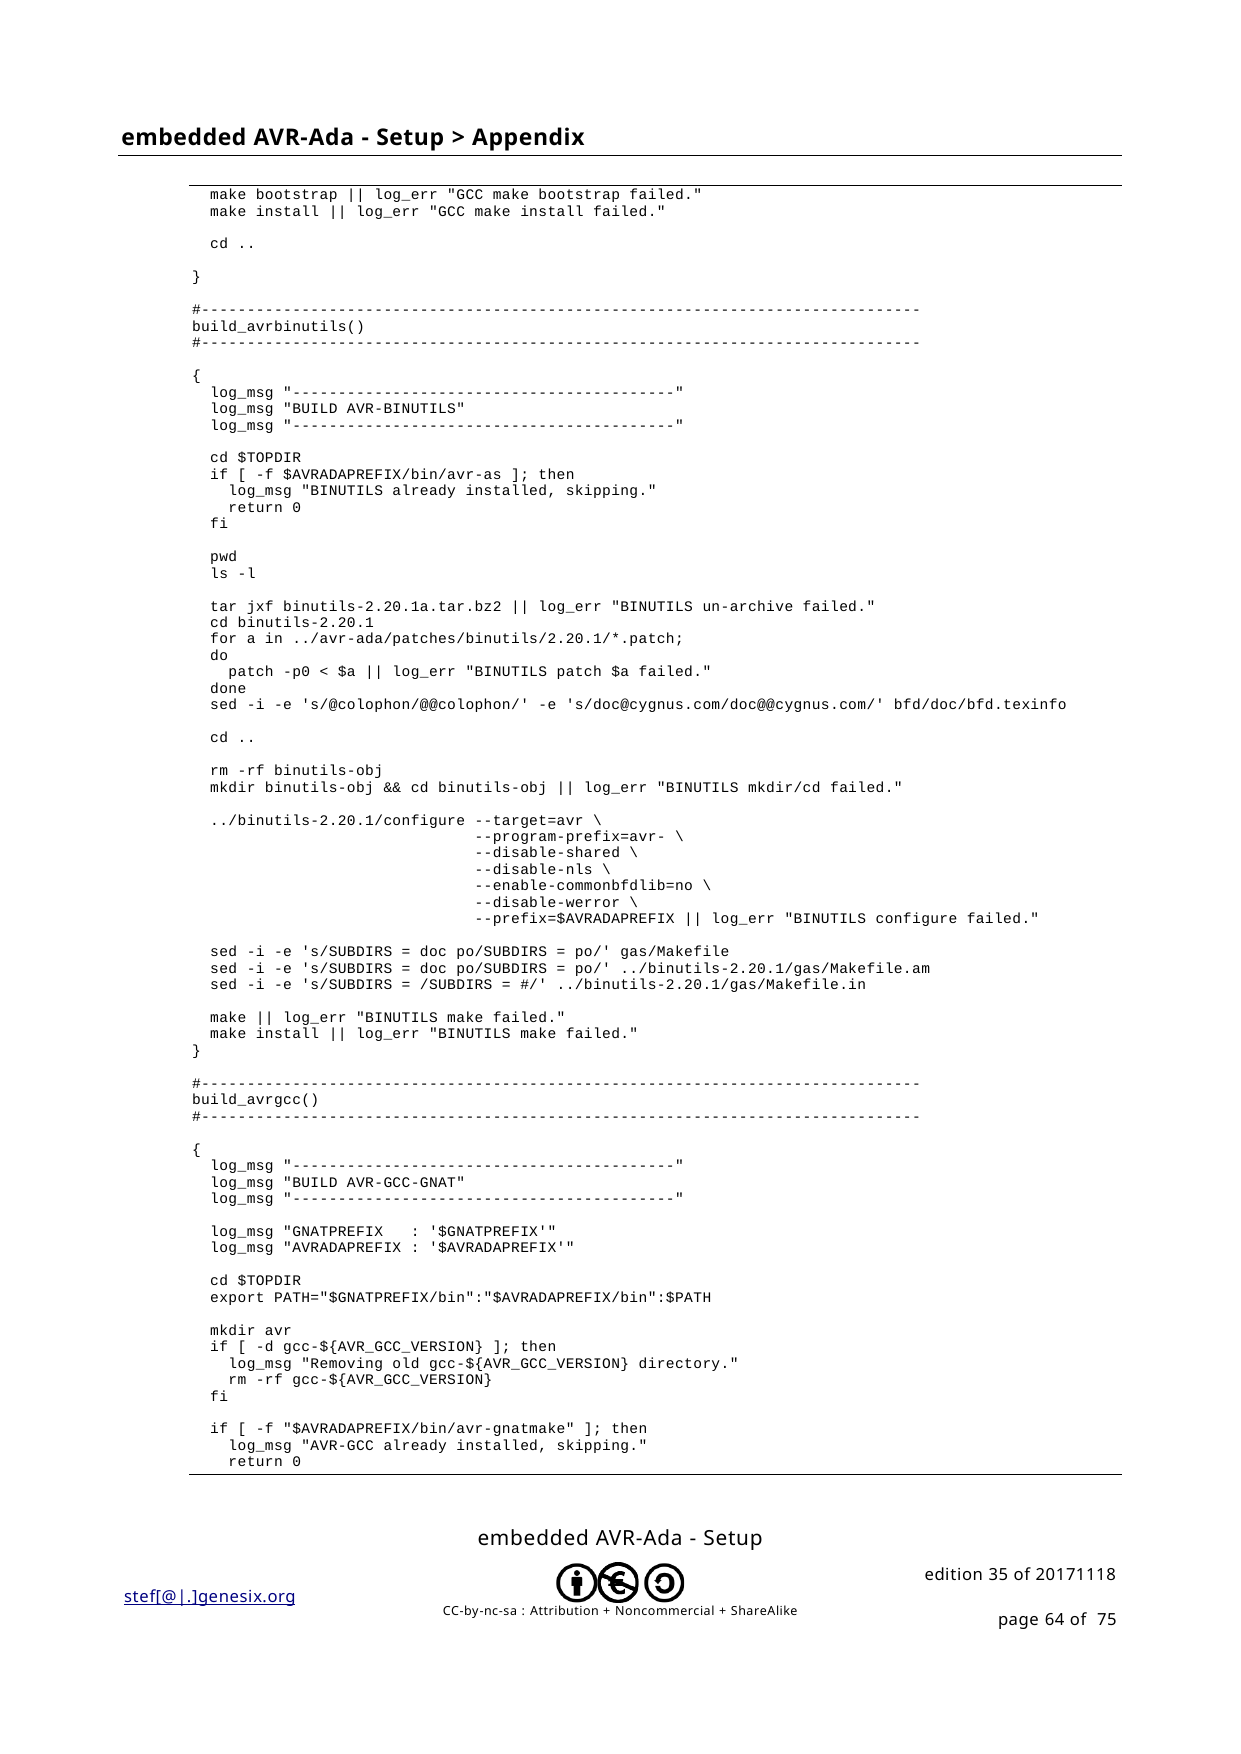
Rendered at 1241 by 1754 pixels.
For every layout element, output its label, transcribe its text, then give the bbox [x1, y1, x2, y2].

list log_msg "BUILD AVR-GCC-GNAT" [189, 1172, 1122, 1188]
list --program-prefix=avr- \ [189, 826, 1122, 843]
picture [643, 1562, 685, 1603]
list return 0 [189, 497, 1122, 514]
list cd $TOPDIR [189, 1271, 1122, 1287]
list #------------------------------------------------------------------------------- [189, 333, 1122, 352]
list sed -i -e 's/SUBDIRS = doc po/SUBDIRS = po/' ../binutils-2.20.1/gas/Makefile.am [189, 958, 1122, 974]
list rm -rf gcc-${AVR_GCC_VERSION} [189, 1369, 1122, 1386]
list fi [189, 1386, 1122, 1406]
list log_msg "------------------------------------------" [189, 1156, 1122, 1172]
list { [189, 366, 1122, 382]
list #------------------------------------------------------------------------------- [189, 300, 1122, 316]
list cd .. [189, 234, 1122, 253]
list if [ -f "$AVRADAPREFIX/bin/avr-gnatmake" ]; then [189, 1419, 1122, 1435]
list export PATH="$GNATPREFIX/bin":"$AVRADAPREFIX/bin":$PATH [189, 1287, 1122, 1307]
list log_msg "------------------------------------------" [189, 382, 1122, 398]
list if [ -f $AVRADAPREFIX/bin/avr-as ]; then [189, 464, 1122, 481]
list } [189, 1040, 1122, 1060]
list fi [189, 514, 1122, 533]
list build_avrgcc() [189, 1090, 1122, 1106]
list #------------------------------------------------------------------------------- [189, 1106, 1122, 1126]
list cd .. [189, 728, 1122, 747]
list --disable-nls \ [189, 859, 1122, 876]
list cd $TOPDIR [189, 448, 1122, 464]
list if [ -d gcc-${AVR_GCC_VERSION} ]; then [189, 1337, 1122, 1353]
list patch -p0 < $a || log_err "BINUTILS patch $a failed." [189, 662, 1122, 678]
list sed -i -e 's/@colophon/@@colophon/' -e 's/doc@cygnus.com/doc@@cygnus.com/' bfd/doc/bfd.texinfo [189, 695, 1122, 714]
list log_msg "BUILD AVR-BINUTILS" [189, 398, 1122, 415]
list log_msg "Removing old gcc-${AVR_GCC_VERSION} directory." [189, 1353, 1122, 1369]
list --disable-shared \ [189, 843, 1122, 859]
list --disable-werror \ [189, 892, 1122, 909]
list rm -rf binutils-obj [189, 761, 1122, 777]
list ls -l [189, 563, 1122, 583]
list #------------------------------------------------------------------------------- [189, 1073, 1122, 1090]
picture [555, 1562, 639, 1603]
list make bootstrap || log_err "GCC make bootstrap failed." [189, 186, 1122, 201]
list --prefix=$AVRADAPREFIX || log_err "BINUTILS configure failed." [189, 909, 1122, 928]
list log_msg "------------------------------------------" [189, 1188, 1122, 1208]
list sed -i -e 's/SUBDIRS = /SUBDIRS = #/' ../binutils-2.20.1/gas/Makefile.in [189, 974, 1122, 994]
list log_msg "BINUTILS already installed, skipping." [189, 481, 1122, 497]
list log_msg "------------------------------------------" [189, 415, 1122, 434]
list } [189, 267, 1122, 286]
list tar jxf binutils-2.20.1a.tar.bz2 || log_err "BINUTILS un-archive failed." [189, 596, 1122, 612]
list make install || log_err "BINUTILS make failed." [189, 1024, 1122, 1040]
list make || log_err "BINUTILS make failed." [189, 1007, 1122, 1024]
list pwd [189, 547, 1122, 563]
list --enable-commonbfdlib=no \ [189, 876, 1122, 892]
list mkdir avr [189, 1320, 1122, 1337]
list make install || log_err "GCC make install failed." [189, 201, 1122, 221]
list { [189, 1139, 1122, 1156]
list done [189, 678, 1122, 695]
list for a in ../avr-ada/patches/binutils/2.20.1/*.patch; [189, 629, 1122, 645]
list cd binutils-2.20.1 [189, 612, 1122, 629]
list ../binutils-2.20.1/configure --target=avr \ [189, 810, 1122, 826]
list return 0 [189, 1452, 1122, 1474]
list log_msg "AVR-GCC already installed, skipping." [189, 1435, 1122, 1452]
list log_msg "AVRADAPREFIX : '$AVRADAPREFIX'" [189, 1238, 1122, 1257]
list sed -i -e 's/SUBDIRS = doc po/SUBDIRS = po/' gas/Makefile [189, 942, 1122, 958]
list do [189, 645, 1122, 662]
list build_avrbinutils() [189, 316, 1122, 333]
list mkdir binutils-obj && cd binutils-obj || log_err "BINUTILS mkdir/cd failed." [189, 777, 1122, 797]
list log_msg "GNATPREFIX : '$GNATPREFIX'" [189, 1221, 1122, 1238]
